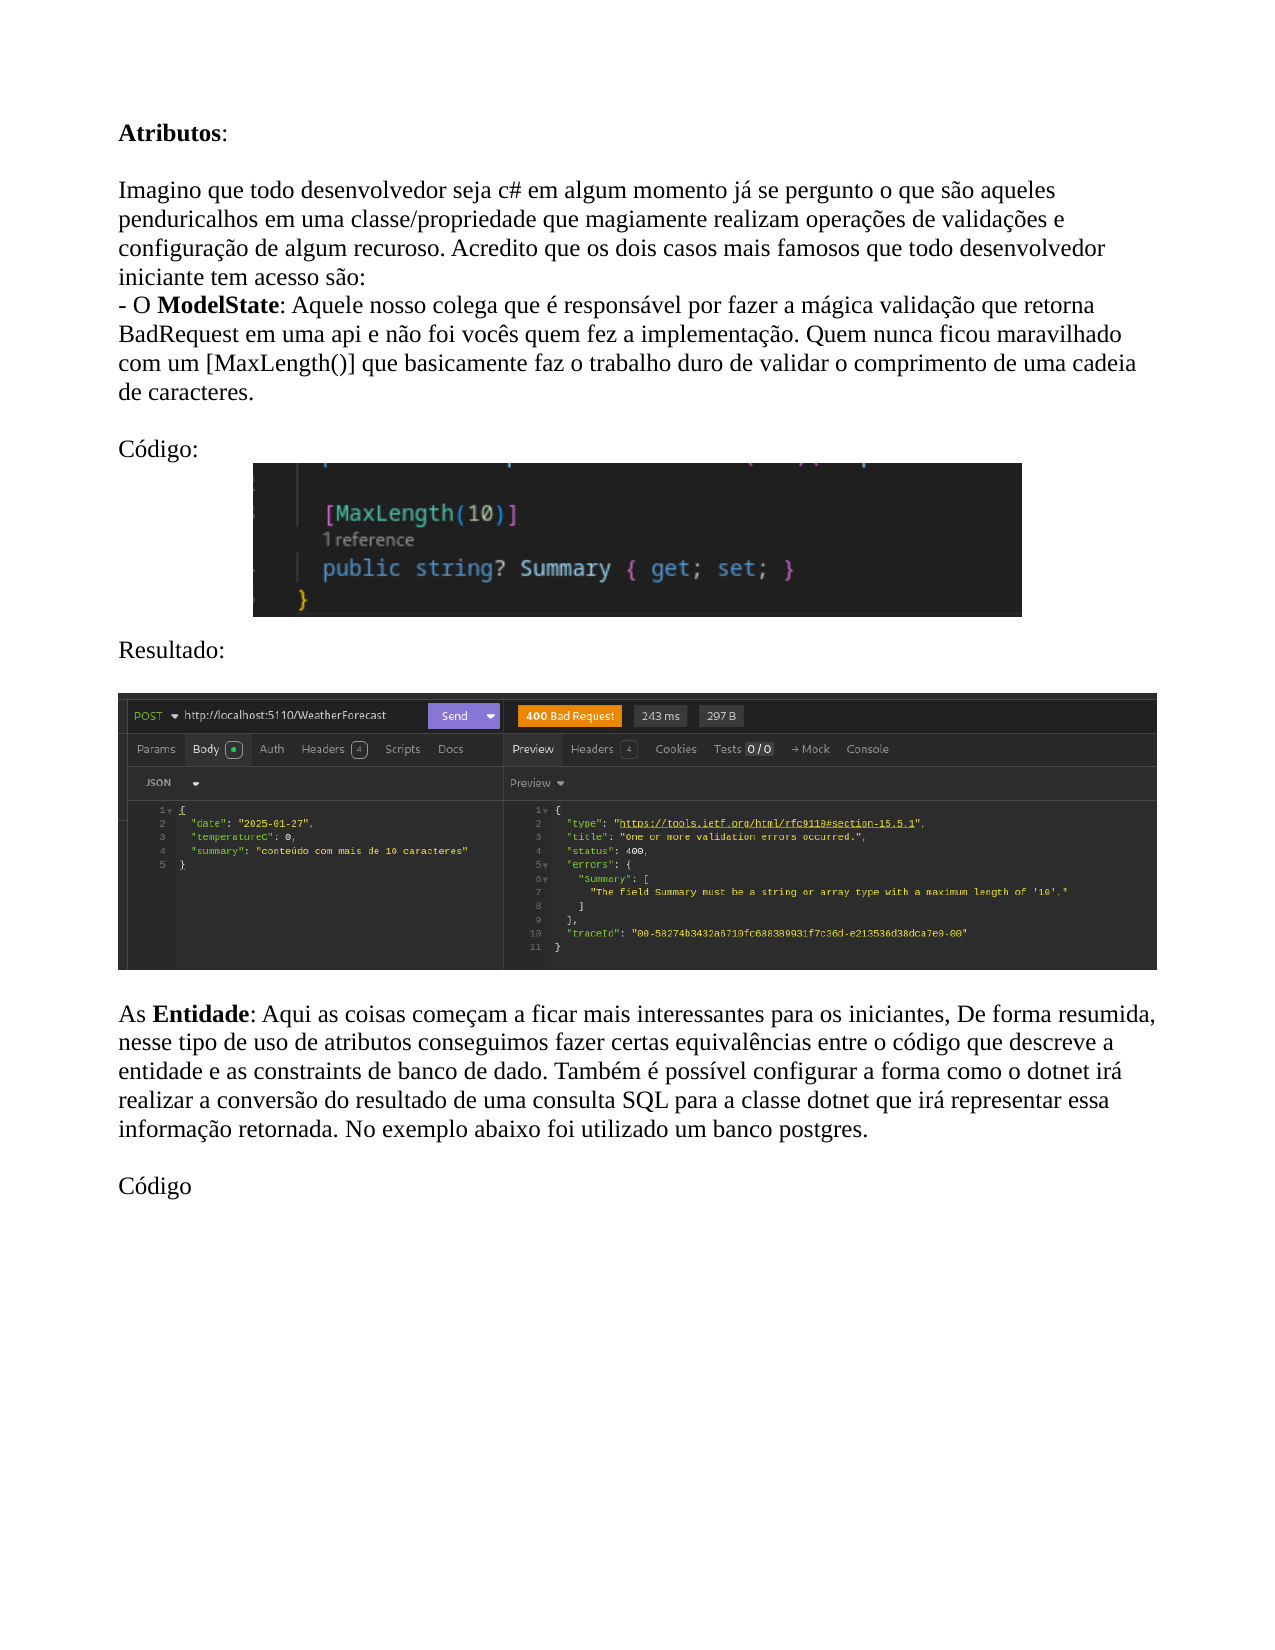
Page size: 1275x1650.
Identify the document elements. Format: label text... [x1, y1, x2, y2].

picture [253, 463, 1022, 617]
text Código [118, 1171, 1157, 1200]
text Código: [118, 434, 1157, 463]
text Resultado: [118, 636, 1157, 664]
text Imagino que todo desenvolvedor seja c# em algum momento já se pergunto o que são aqueles penduricalhos em uma classe/propriedade que magiamente realizam operações de validações e configuração de algum recuroso. Acredito que os dois casos mais famosos que todo desenvolvedor iniciante tem acesso são: [118, 176, 1157, 291]
text Atributos: [118, 118, 1157, 147]
picture [118, 693, 1157, 970]
text - O ModelState: Aquele nosso colega que é responsável por fazer a mágica validação que retorna BadRequest em uma api e não foi vocês quem fez a implementação. Quem nunca ficou maravilhado com um [MaxLength()] que basicamente faz o trabalho duro de validar o comprimento de uma cadeia de caracteres. [118, 291, 1157, 406]
text As Entidade: Aqui as coisas começam a ficar mais interessantes para os iniciantes, De forma resumida, nesse tipo de uso de atributos conseguimos fazer certas equivalências entre o código que descreve a entidade e as constraints de banco de dado. Também é possível configurar a forma como o dotnet irá realizar a conversão do resultado de uma consulta SQL para a classe dotnet que irá representar essa informação retornada. No exemplo abaixo foi utilizado um banco postgres. [118, 999, 1157, 1142]
